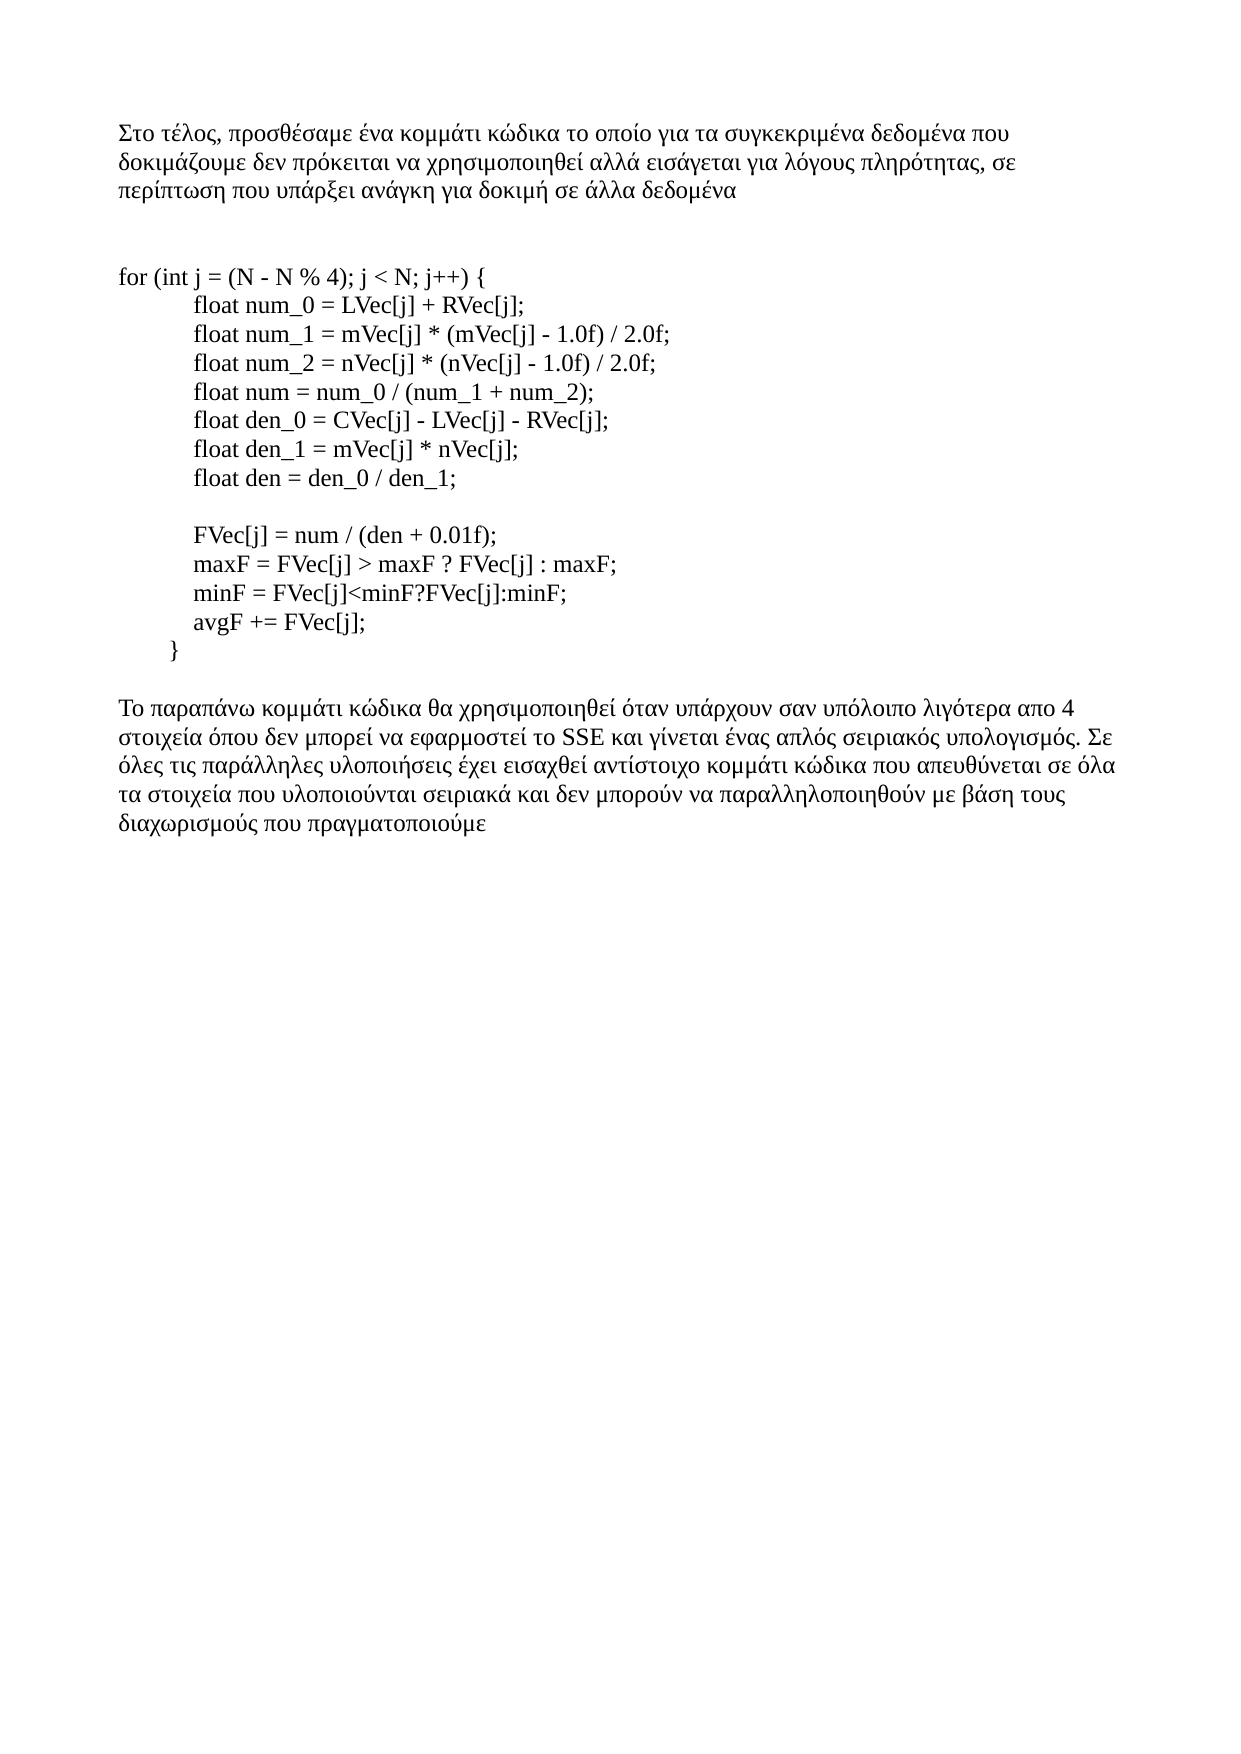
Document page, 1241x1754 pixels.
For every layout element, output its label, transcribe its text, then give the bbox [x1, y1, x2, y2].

text avgF += FVec[j]; [118, 607, 1122, 636]
text } [118, 636, 1122, 664]
text minF = FVec[j]<minF?FVec[j]:minF; [118, 578, 1122, 607]
text maxF = FVec[j] > maxF ? FVec[j] : maxF; [118, 549, 1122, 578]
text float num = num_0 / (num_1 + num_2); [118, 377, 1122, 406]
text FVec[j] = num / (den + 0.01f); [118, 521, 1122, 549]
text float den = den_0 / den_1; [118, 463, 1122, 492]
text Στο τέλος, προσθέσαμε ένα κομμάτι κώδικα το οποίο για τα συγκεκριμένα δεδομένα που δοκιμάζουμε δεν πρόκειται να χρησιμοποιηθεί αλλά εισάγεται για λόγους πληρότητας, σε περίπτωση που υπάρξει ανάγκη για δοκιμή σε άλλα δεδομένα [118, 118, 1122, 204]
text float num_2 = nVec[j] * (nVec[j] - 1.0f) / 2.0f; [118, 348, 1122, 377]
text float den_0 = CVec[j] - LVec[j] - RVec[j]; [118, 406, 1122, 434]
text Το παραπάνω κομμάτι κώδικα θα χρησιμοποιηθεί όταν υπάρχουν σαν υπόλοιπο λιγότερα απο 4 στοιχεία όπου δεν μπορεί να εφαρμοστεί το SSE και γίνεται ένας απλός σειριακός υπολογισμός. Σε όλες τις παράλληλες υλοποιήσεις έχει εισαχθεί αντίστοιχο κομμάτι κώδικα που απευθύνεται σε όλα τα στοιχεία που υλοποιούνται σειριακά και δεν μπορούν να παραλληλοποιηθούν με βάση τους διαχωρισμούς που πραγματοποιούμε [118, 693, 1122, 837]
text float den_1 = mVec[j] * nVec[j]; [118, 434, 1122, 463]
text float num_1 = mVec[j] * (mVec[j] - 1.0f) / 2.0f; [118, 319, 1122, 348]
text for (int j = (N - N % 4); j < N; j++) { [118, 262, 1122, 291]
text float num_0 = LVec[j] + RVec[j]; [118, 291, 1122, 319]
